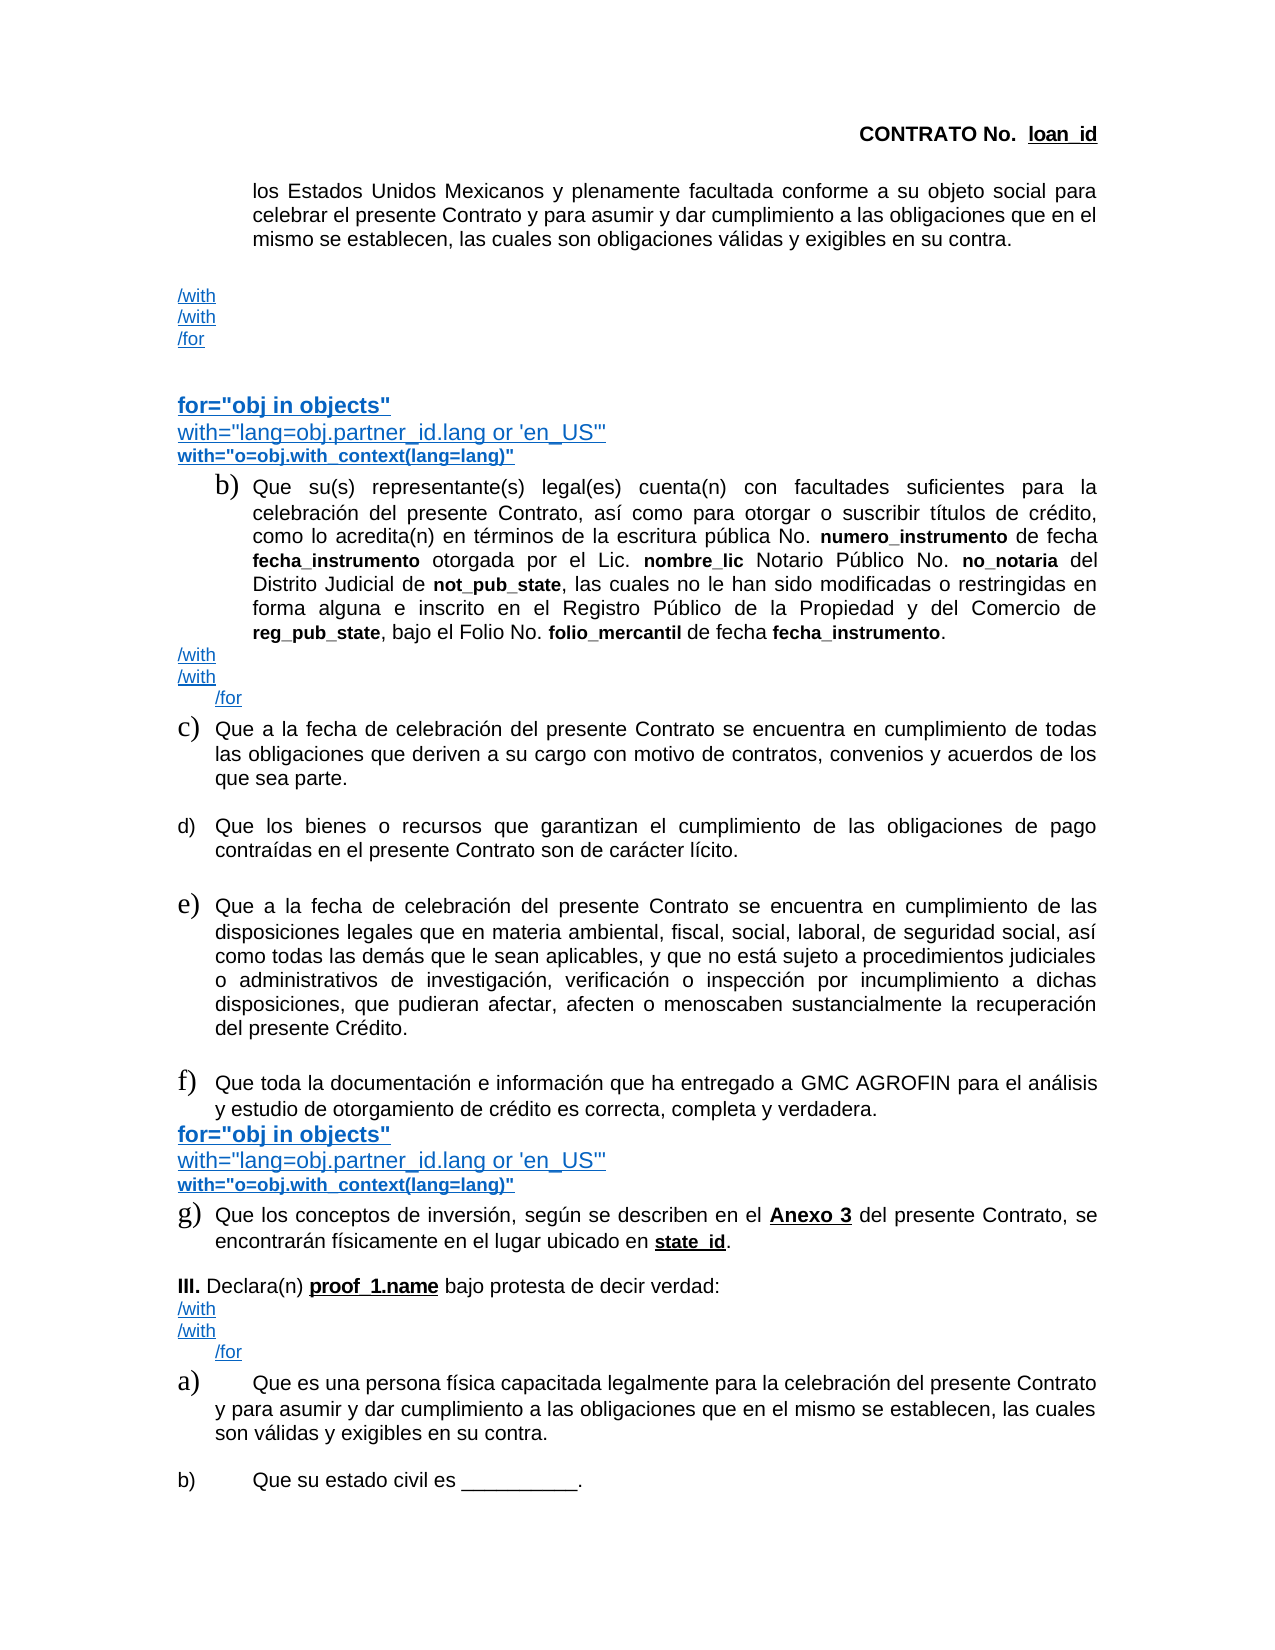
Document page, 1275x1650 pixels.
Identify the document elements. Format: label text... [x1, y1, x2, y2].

text /for [177, 328, 1098, 349]
list los Estados Unidos Mexicanos y plenamente facultada conforme a su objeto social para celebrar el presente Contrato y para asumir y dar cumplimiento a las obligaciones que en el mismo se establecen, las cuales son obligaciones válidas y exigibles en su contra. [215, 179, 1098, 251]
text /with [177, 285, 1098, 306]
text /for [215, 1341, 1098, 1363]
text /with [177, 1320, 1098, 1341]
text /with [177, 1298, 1098, 1320]
list Que los conceptos de inversión, según se describen en el Anexo 3 del presente Contrato, se encontrarán físicamente en el lugar ubicado en state_id. [177, 1195, 1098, 1253]
text with="o=obj.with_context(lang=lang)" [177, 1173, 1093, 1195]
list Que su(s) representante(s) legal(es) cuenta(n) con facultades suficientes para la celebración del presente Contrato, así como para otorgar o suscribir títulos de crédito, como lo acredita(n) en términos de la escritura pública No. numero_instrumento de fecha fecha_instrumento otorgada por el Lic. nombre_lic Notario Público No. no_notaria del Distrito Judicial de not_pub_state, las cuales no le han sido modificadas o restringidas en forma alguna e inscrito en el Registro Público de la Propiedad y del Comercio de reg_pub_state, bajo el Folio No. folio_mercantil de fecha fecha_instrumento. [215, 467, 1098, 644]
text /for [215, 687, 1098, 709]
list Que toda la documentación e información que ha entregado a GMC AGROFIN para el análisis y estudio de otorgamiento de crédito es correcta, completa y verdadera. [177, 1063, 1098, 1121]
subtitle III. Declara(n) proof_1.name bajo protesta de decir verdad: [177, 1274, 1098, 1298]
list Que es una persona física capacitada legalmente para la celebración del presente Contrato y para asumir y dar cumplimiento a las obligaciones que en el mismo se establecen, las cuales son válidas y exigibles en su contra. [177, 1363, 1098, 1444]
text with="lang=obj.partner_id.lang or 'en_US'" [177, 419, 1098, 445]
list Que a la fecha de celebración del presente Contrato se encuentra en cumplimiento de las disposiciones legales que en materia ambiental, fiscal, social, laboral, de seguridad social, así como todas las demás que le sean aplicables, y que no está sujeto a procedimientos judiciales o administrativos de investigación, verificación o inspección por incumplimiento a dichas disposiciones, que pudieran afectar, afecten o menoscaben sustancialmente la recuperación del presente Crédito. [177, 886, 1098, 1039]
text for="obj in objects" [177, 1121, 1098, 1147]
list Que a la fecha de celebración del presente Contrato se encuentra en cumplimiento de todas las obligaciones que deriven a su cargo con motivo de contratos, convenios y acuerdos de los que sea parte. [177, 709, 1098, 790]
text for="obj in objects" [177, 392, 1098, 419]
text /with [177, 666, 1098, 687]
list Que su estado civil es __________. [177, 1468, 1098, 1492]
text /with [177, 306, 1098, 328]
list Que los bienes o recursos que garantizan el cumplimiento de las obligaciones de pago contraídas en el presente Contrato son de carácter lícito. [177, 814, 1098, 862]
text with="lang=obj.partner_id.lang or 'en_US'" [177, 1147, 1098, 1173]
text /with [177, 644, 1098, 666]
text with="o=obj.with_context(lang=lang)" [177, 445, 1093, 467]
